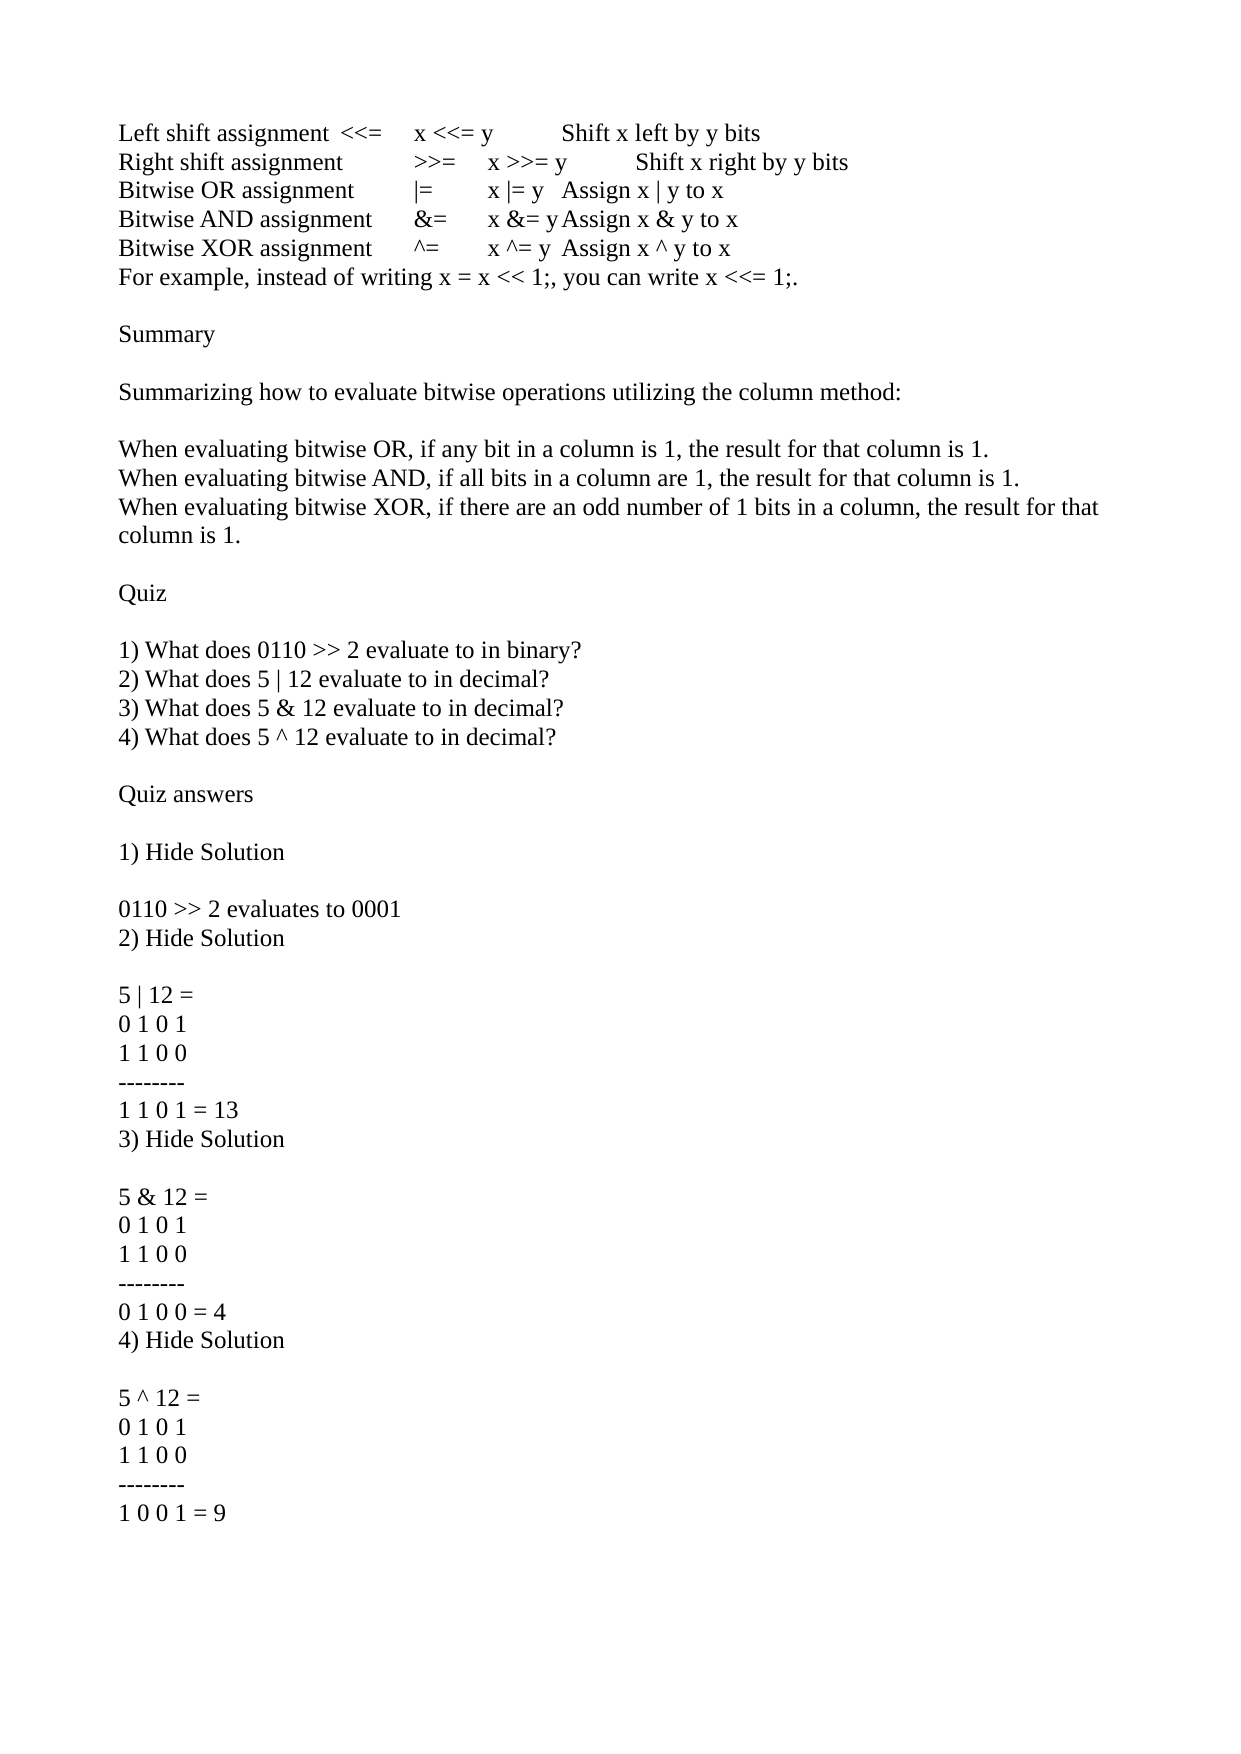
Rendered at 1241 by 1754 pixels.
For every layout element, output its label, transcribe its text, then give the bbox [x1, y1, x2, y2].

text 0110 >> 2 evaluates to 0001 [118, 894, 1122, 923]
text 1 1 0 0 [118, 1239, 1122, 1268]
text Left shift assignment <<= x <<= y Shift x left by y bits [118, 118, 1122, 147]
text 5 & 12 = [118, 1182, 1122, 1211]
text Bitwise AND assignment &= x &= y Assign x & y to x [118, 204, 1122, 233]
text 4) Hide Solution [118, 1326, 1122, 1354]
text 0 1 0 1 [118, 1211, 1122, 1239]
text -------- [118, 1268, 1122, 1297]
text Quiz [118, 578, 1122, 607]
text Summarizing how to evaluate bitwise operations utilizing the column method: [118, 377, 1122, 406]
text 3) What does 5 & 12 evaluate to in decimal? [118, 693, 1122, 722]
text When evaluating bitwise XOR, if there are an odd number of 1 bits in a column, the result for that column is 1. [118, 492, 1122, 549]
text 1 1 0 0 [118, 1441, 1122, 1469]
text 1) Hide Solution [118, 837, 1122, 866]
text Bitwise XOR assignment ^= x ^= y Assign x ^ y to x [118, 233, 1122, 262]
text Summary [118, 319, 1122, 348]
text 5 | 12 = [118, 981, 1122, 1009]
text For example, instead of writing x = x << 1;, you can write x <<= 1;. [118, 262, 1122, 291]
text -------- [118, 1469, 1122, 1498]
text 5 ^ 12 = [118, 1383, 1122, 1412]
text 3) Hide Solution [118, 1124, 1122, 1153]
text -------- [118, 1067, 1122, 1096]
text 1 1 0 1 = 13 [118, 1096, 1122, 1124]
text 2) What does 5 | 12 evaluate to in decimal? [118, 664, 1122, 693]
text 0 1 0 0 = 4 [118, 1297, 1122, 1326]
text 2) Hide Solution [118, 923, 1122, 952]
text Right shift assignment >>= x >>= y Shift x right by y bits [118, 147, 1122, 176]
text 4) What does 5 ^ 12 evaluate to in decimal? [118, 722, 1122, 751]
text 1 0 0 1 = 9 [118, 1498, 1122, 1527]
text 1) What does 0110 >> 2 evaluate to in binary? [118, 636, 1122, 664]
text 0 1 0 1 [118, 1412, 1122, 1441]
text Quiz answers [118, 779, 1122, 808]
text Bitwise OR assignment |= x |= y Assign x | y to x [118, 176, 1122, 204]
text 1 1 0 0 [118, 1038, 1122, 1067]
text 0 1 0 1 [118, 1009, 1122, 1038]
text When evaluating bitwise OR, if any bit in a column is 1, the result for that column is 1. [118, 434, 1122, 463]
text When evaluating bitwise AND, if all bits in a column are 1, the result for that column is 1. [118, 463, 1122, 492]
